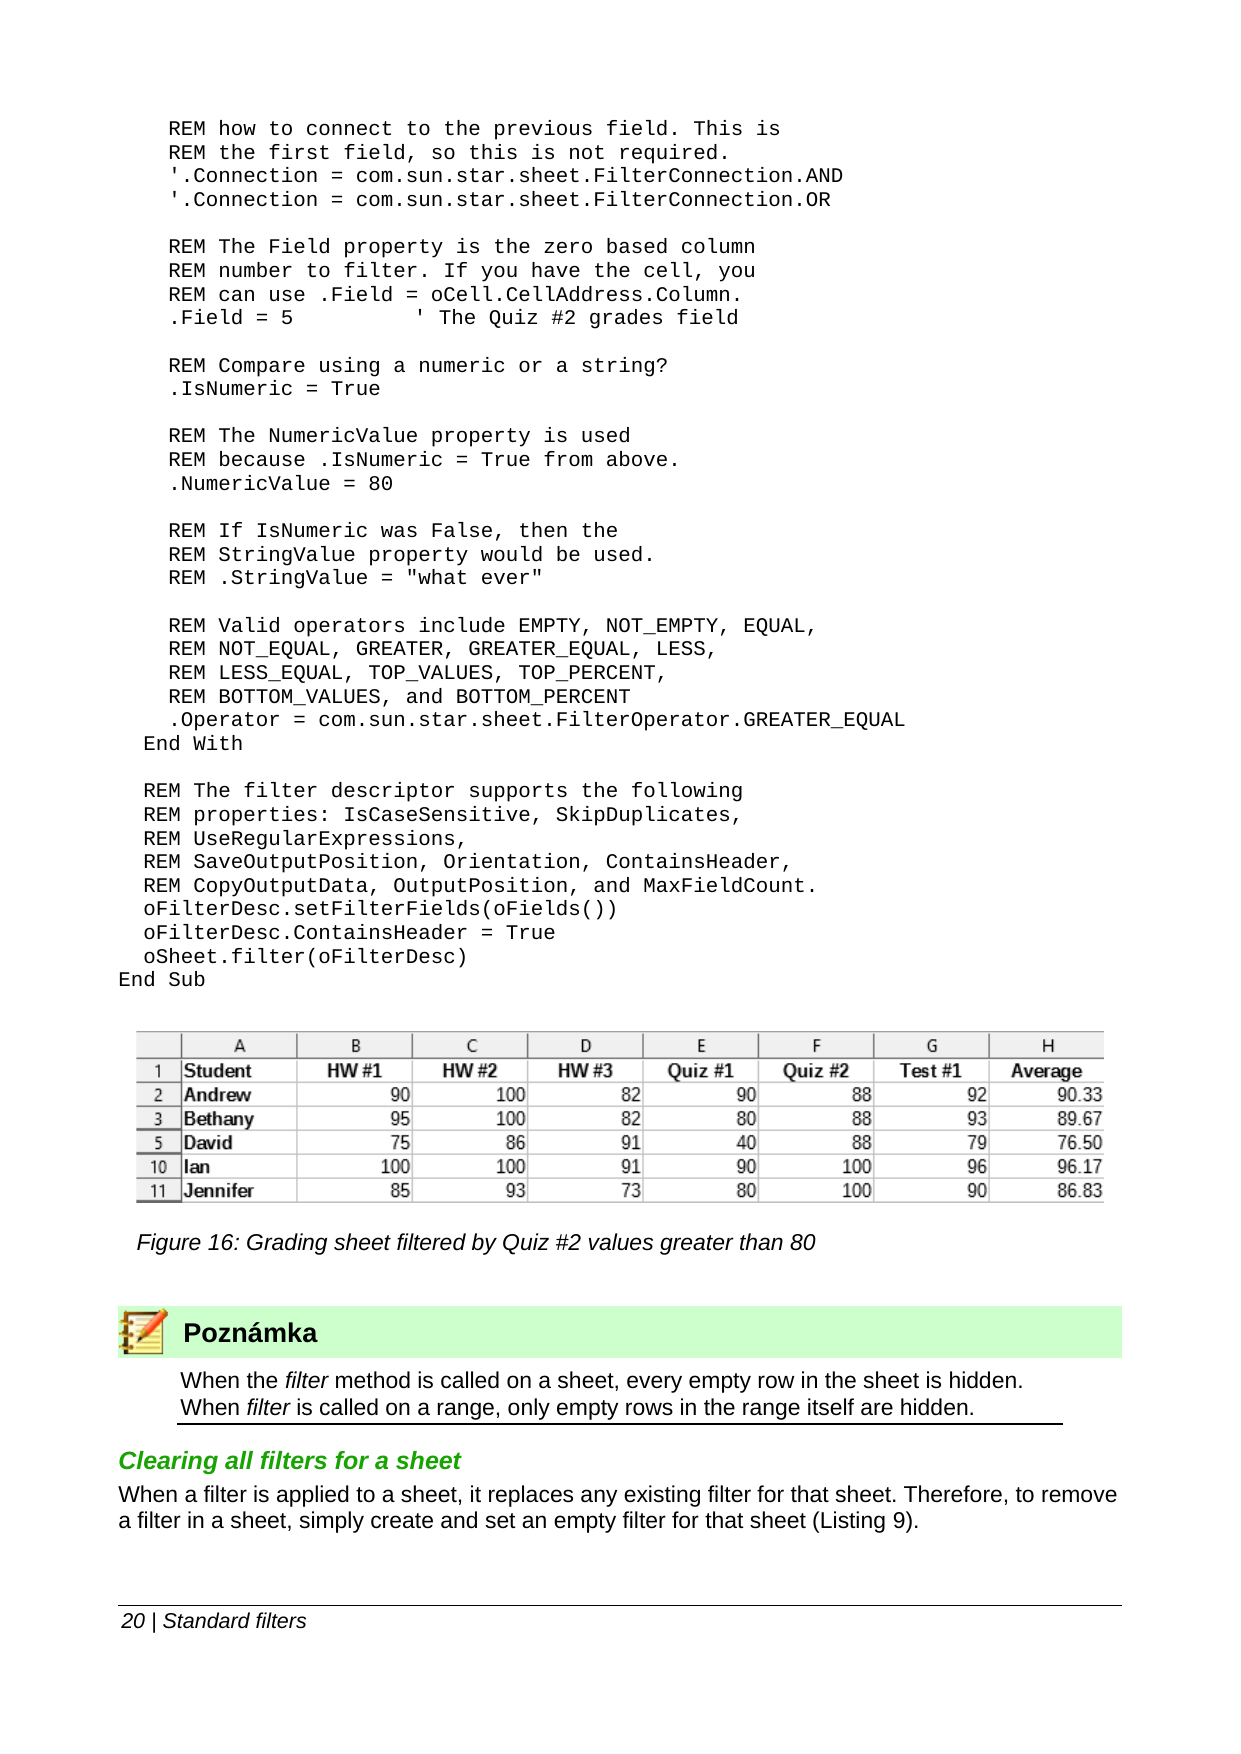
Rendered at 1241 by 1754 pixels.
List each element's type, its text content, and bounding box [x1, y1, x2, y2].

text REM .StringValue = "what ever" [118, 567, 1122, 591]
text REM number to filter. If you have the cell, you [118, 260, 1122, 284]
text REM the first field, so this is not required. [118, 142, 1122, 165]
text REM CopyOutputData, OutputPosition, and MaxFieldCount. [118, 875, 1122, 898]
subtitle Clearing all filters for a sheet [118, 1446, 1122, 1475]
text REM Compare using a numeric or a string? [118, 354, 1122, 378]
text REM because .IsNumeric = True from above. [118, 449, 1122, 473]
text Figure 16: Grading sheet filtered by Quiz #2 values greater than 80 [136, 1203, 1104, 1256]
text '.Connection = com.sun.star.sheet.FilterConnection.AND [118, 165, 1122, 189]
text '.Connection = com.sun.star.sheet.FilterConnection.OR [118, 189, 1122, 213]
subtitle Poznámka [118, 1306, 1122, 1358]
text REM UseRegularExpressions, [118, 827, 1122, 851]
text REM The filter descriptor supports the following [118, 780, 1122, 804]
text REM can use .Field = oCell.CellAddress.Column. [118, 284, 1122, 307]
text REM BOTTOM_VALUES, and BOTTOM_PERCENT [118, 686, 1122, 709]
text End Sub [118, 969, 1122, 993]
text When the filter method is called on a sheet, every empty row in the sheet is hidden. When filter is called on a range, only empty rows in the range itself are hidden. [177, 1364, 1063, 1423]
text .Operator = com.sun.star.sheet.FilterOperator.GREATER_EQUAL [118, 709, 1122, 733]
text REM Valid operators include EMPTY, NOT_EMPTY, EQUAL, [118, 615, 1122, 638]
picture [119, 1307, 170, 1358]
text .IsNumeric = True [118, 378, 1122, 402]
text .Field = 5 ' The Quiz #2 grades field [118, 307, 1122, 331]
picture [136, 1031, 1104, 1203]
text REM The Field property is the zero based column [118, 236, 1122, 260]
text oFilterDesc.setFilterFields(oFields()) [118, 898, 1122, 922]
text REM LESS_EQUAL, TOP_VALUES, TOP_PERCENT, [118, 662, 1122, 686]
text REM SaveOutputPosition, Orientation, ContainsHeader, [118, 851, 1122, 875]
text oFilterDesc.ContainsHeader = True [118, 922, 1122, 946]
text REM NOT_EQUAL, GREATER, GREATER_EQUAL, LESS, [118, 638, 1122, 662]
text oSheet.filter(oFilterDesc) [118, 946, 1122, 969]
text REM The NumericValue property is used [118, 426, 1122, 449]
text End With [118, 733, 1122, 757]
text REM how to connect to the previous field. This is [118, 118, 1122, 142]
text REM properties: IsCaseSensitive, SkipDuplicates, [118, 804, 1122, 827]
text When a filter is applied to a sheet, it replaces any existing filter for that sheet. Therefore, to remove a filter in a sheet, simply create and set an empty filter for that sheet (Listing 9). [118, 1481, 1122, 1534]
text REM StringValue property would be used. [118, 544, 1122, 567]
text REM If IsNumeric was False, then the [118, 520, 1122, 544]
text .NumericValue = 80 [118, 473, 1122, 496]
